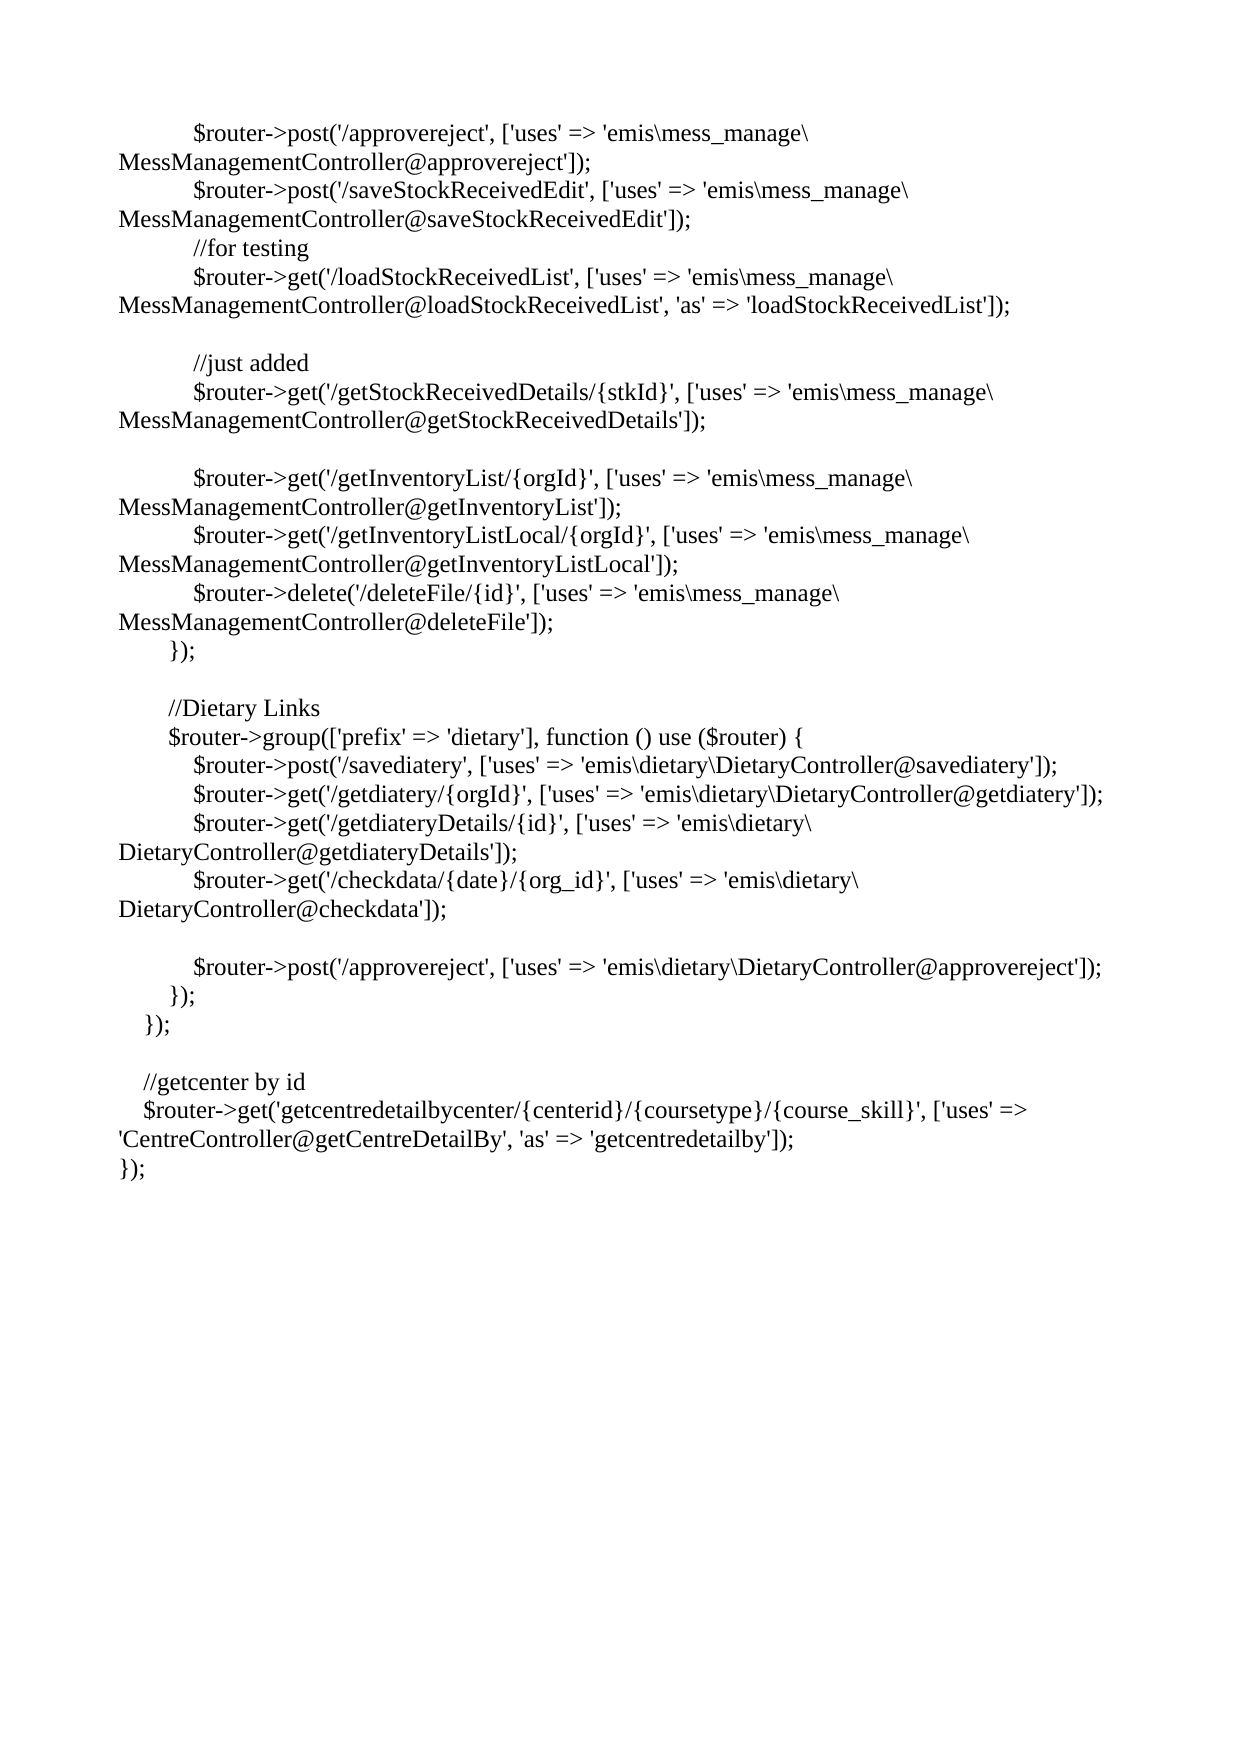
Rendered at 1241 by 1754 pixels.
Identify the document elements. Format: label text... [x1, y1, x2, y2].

text }); [118, 981, 1122, 1009]
text //just added [118, 348, 1122, 377]
text $router->post('/approvereject', ['uses' => 'emis\dietary\DietaryController@approvereject']); [118, 952, 1122, 981]
text $router->get('/getdiatery/{orgId}', ['uses' => 'emis\dietary\DietaryController@getdiatery']); [118, 779, 1122, 808]
text $router->delete('/deleteFile/{id}', ['uses' => 'emis\mess_manage\MessManagementController@deleteFile']); [118, 578, 1122, 636]
text $router->get('/getInventoryList/{orgId}', ['uses' => 'emis\mess_manage\MessManagementController@getInventoryList']); [118, 463, 1122, 521]
text $router->get('/getdiateryDetails/{id}', ['uses' => 'emis\dietary\DietaryController@getdiateryDetails']); [118, 808, 1122, 866]
text $router->post('/saveStockReceivedEdit', ['uses' => 'emis\mess_manage\MessManagementController@saveStockReceivedEdit']); [118, 176, 1122, 233]
text $router->group(['prefix' => 'dietary'], function () use ($router) { [118, 722, 1122, 751]
text $router->get('/getInventoryListLocal/{orgId}', ['uses' => 'emis\mess_manage\MessManagementController@getInventoryListLocal']); [118, 521, 1122, 578]
text $router->post('/approvereject', ['uses' => 'emis\mess_manage\MessManagementController@approvereject']); [118, 118, 1122, 176]
text $router->get('/getStockReceivedDetails/{stkId}', ['uses' => 'emis\mess_manage\MessManagementController@getStockReceivedDetails']); [118, 377, 1122, 434]
text //for testing [118, 233, 1122, 262]
text $router->post('/savediatery', ['uses' => 'emis\dietary\DietaryController@savediatery']); [118, 751, 1122, 779]
text //Dietary Links [118, 693, 1122, 722]
text }); [118, 636, 1122, 664]
text //getcenter by id [118, 1067, 1122, 1096]
text }); [118, 1009, 1122, 1038]
text $router->get('getcentredetailbycenter/{centerid}/{coursetype}/{course_skill}', ['uses' => 'CentreController@getCentreDetailBy', 'as' => 'getcentredetailby']); [118, 1096, 1122, 1153]
text $router->get('/loadStockReceivedList', ['uses' => 'emis\mess_manage\MessManagementController@loadStockReceivedList', 'as' => 'loadStockReceivedList']); [118, 262, 1122, 319]
text }); [118, 1153, 1122, 1182]
text $router->get('/checkdata/{date}/{org_id}', ['uses' => 'emis\dietary\DietaryController@checkdata']); [118, 866, 1122, 923]
